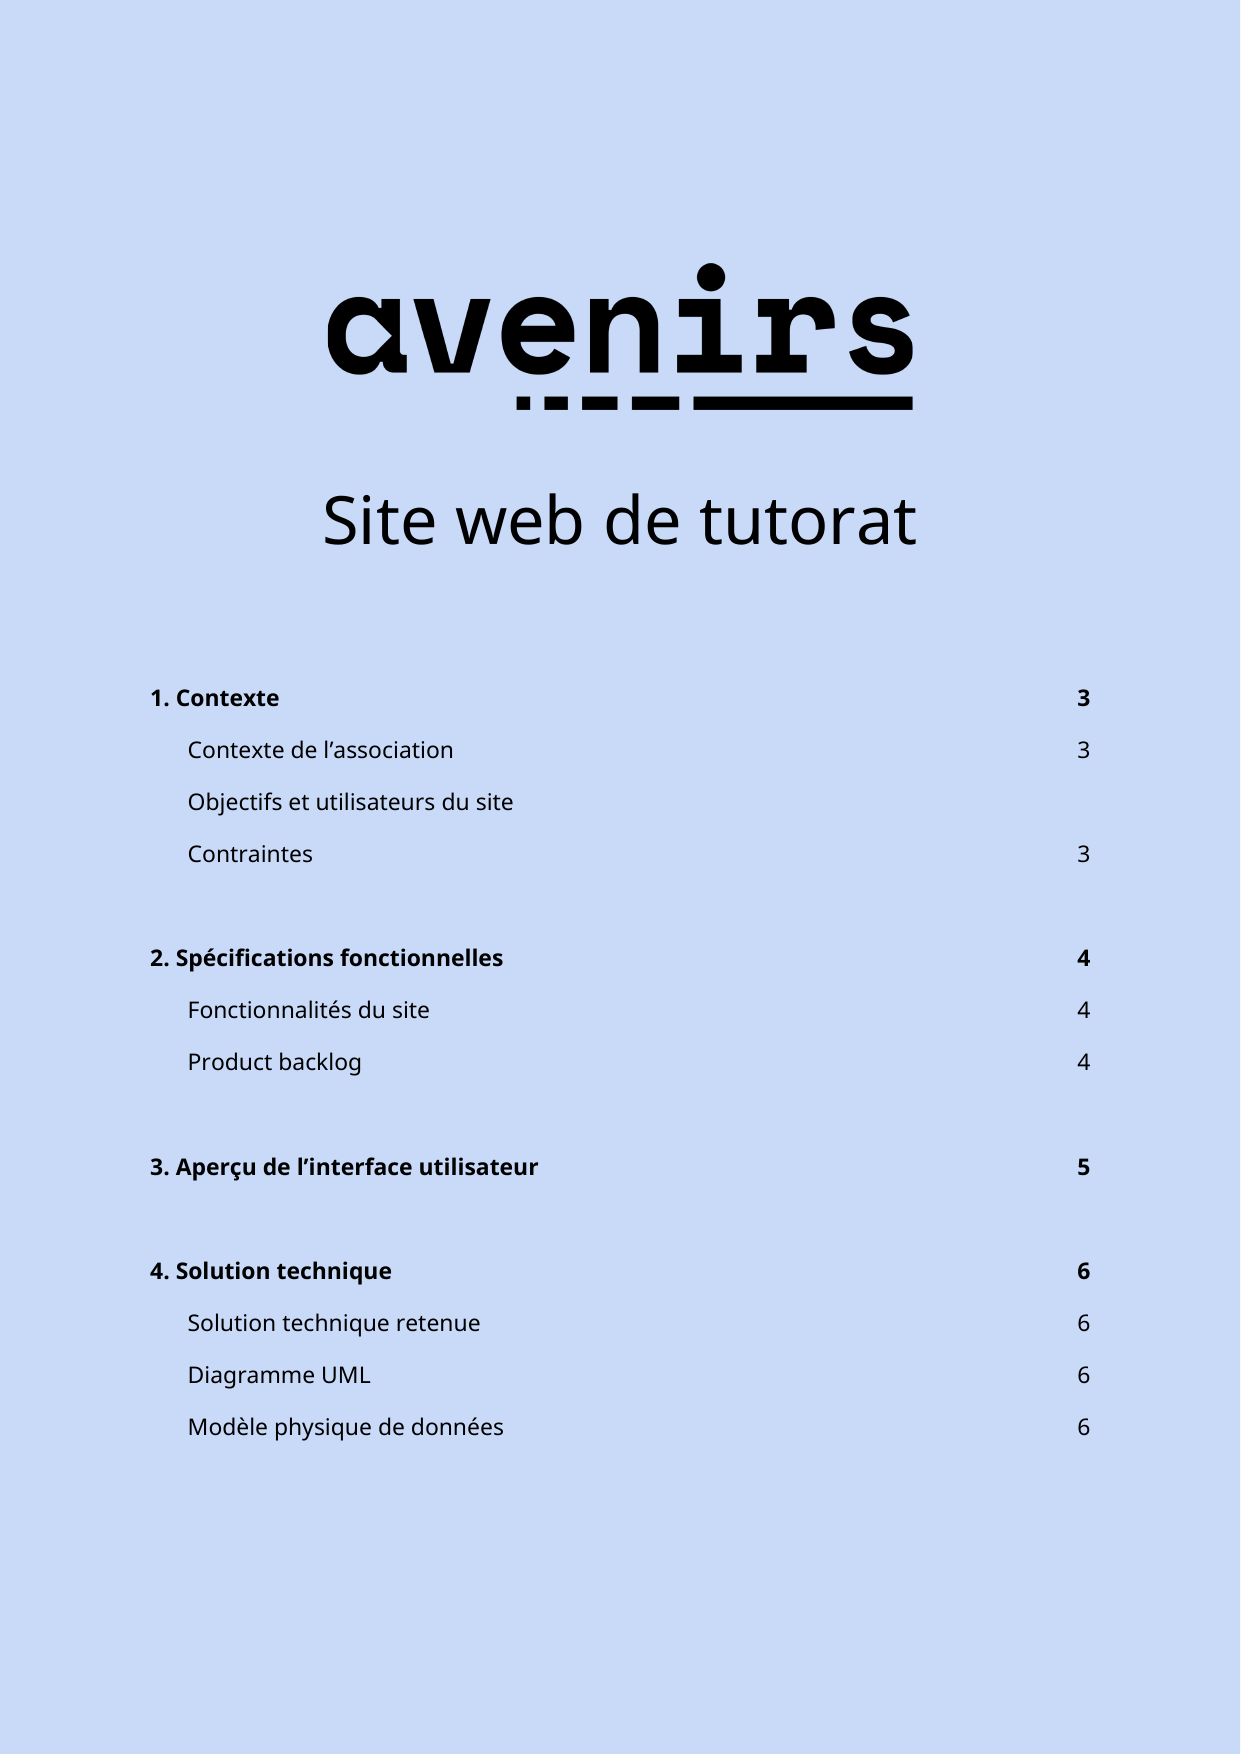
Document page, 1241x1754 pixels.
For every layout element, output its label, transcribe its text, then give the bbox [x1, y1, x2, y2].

text Site web de tutorat [150, 473, 1090, 564]
text 4. Solution technique 6 [150, 1255, 1090, 1286]
text Product backlog 4 [187, 1046, 1090, 1078]
text 1. Contexte 3 [150, 682, 1090, 713]
text Contraintes 3 [187, 838, 1090, 869]
picture [327, 263, 913, 410]
text Contexte de l’association 3 [187, 734, 1090, 765]
text Modèle physique de données 6 [187, 1411, 1090, 1442]
text Fonctionnalités du site 4 [187, 994, 1090, 1026]
text Diagramme UML 6 [187, 1359, 1090, 1390]
text Objectifs et utilisateurs du site [187, 786, 1090, 817]
text 3. Aperçu de l’interface utilisateur 5 [150, 1151, 1090, 1182]
text 2. Spécifications fonctionnelles 4 [150, 942, 1090, 973]
text Solution technique retenue 6 [187, 1307, 1090, 1338]
